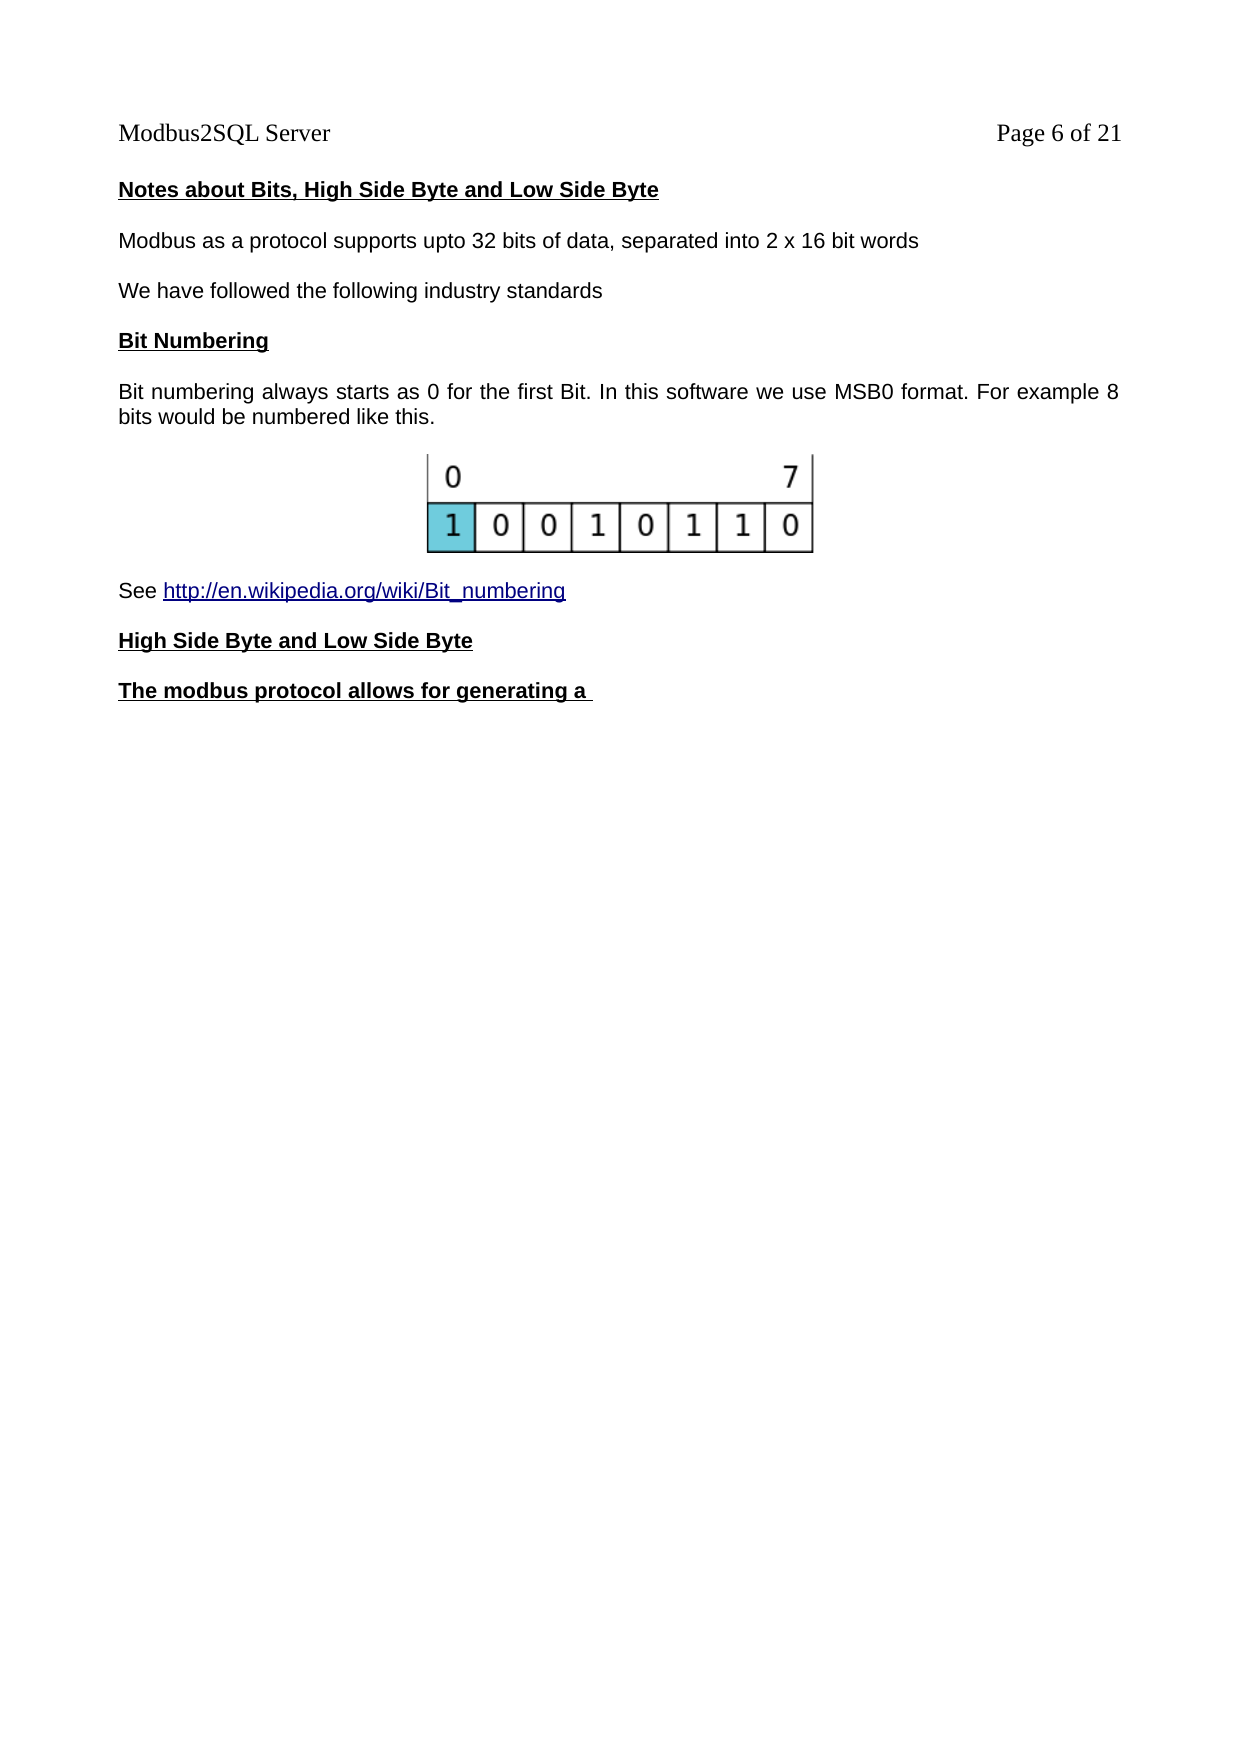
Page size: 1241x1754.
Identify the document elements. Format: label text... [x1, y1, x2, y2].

text Bit Numbering [118, 328, 1122, 353]
text Bit numbering always starts as 0 for the first Bit. In this software we use MSB0 format. For example 8 bits would be numbered like this. [118, 379, 1122, 429]
text Notes about Bits, High Side Byte and Low Side Byte [118, 177, 1122, 202]
text The modbus protocol allows for generating a [118, 678, 1122, 703]
text See http://en.wikipedia.org/wiki/Bit_numbering [118, 577, 1122, 603]
text We have followed the following industry standards [118, 278, 1122, 303]
text Modbus as a protocol supports upto 32 bits of data, separated into 2 x 16 bit words [118, 227, 1122, 253]
picture [426, 454, 814, 553]
text High Side Byte and Low Side Byte [118, 628, 1122, 653]
